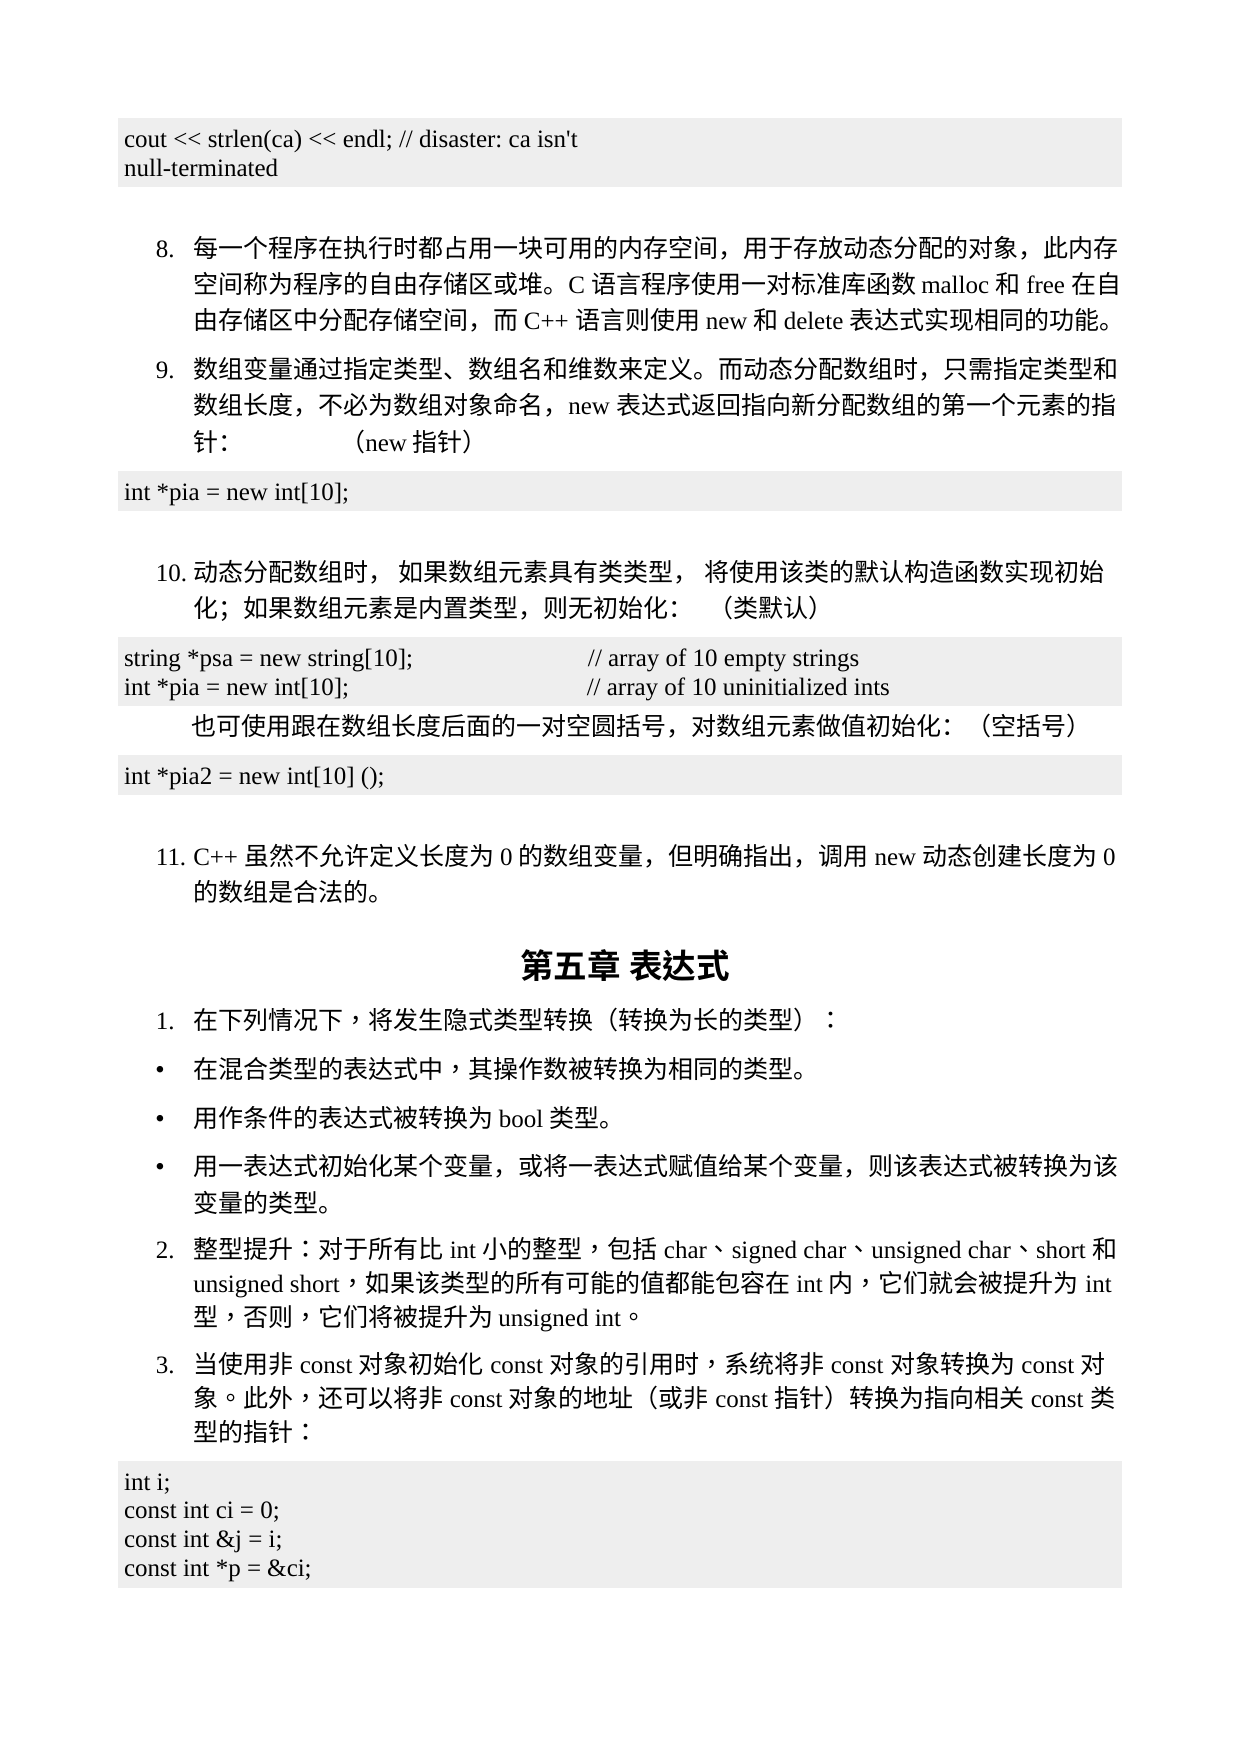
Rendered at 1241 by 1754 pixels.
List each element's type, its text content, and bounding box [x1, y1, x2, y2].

text 也可使用跟在数组长度后面的一对空圆括号，对数组元素做值初始化：（空括号） [118, 706, 1122, 742]
subtitle 第五章 表达式 [118, 942, 1122, 988]
list 整型提升：对于所有比 int 小的整型，包括 char、signed char、unsigned char、short 和 unsigned short，如果该类型的所有可能的值都能包容在 int 内，它们就会被提升为 int 型，否则，它们将被提升为unsigned int。 [156, 1232, 1122, 1334]
list 用作条件的表达式被转换为 bool 类型。 [156, 1098, 1122, 1134]
list 动态分配数组时， 如果数组元素具有类类型， 将使用该类的默认构造函数实现初始化；如果数组元素是内置类型，则无初始化： （类默认） [156, 552, 1122, 625]
list C++ 虽然不允许定义长度为 0 的数组变量，但明确指出，调用 new 动态创建长度为 0 的数组是合法的。 [156, 836, 1122, 909]
list 每一个程序在执行时都占用一块可用的内存空间，用于存放动态分配的对象，此内存空间称为程序的自由存储区或堆。C 语言程序使用一对标准库函数malloc 和 free 在自由存储区中分配存储空间，而 C++ 语言则使用 new 和delete 表达式实现相同的功能。 [156, 228, 1122, 337]
table_header cout << strlen(ca) << endl; // disaster: ca isn't null-terminated [118, 118, 1122, 187]
table_header int i; const int ci = 0; const int &j = i; const int *p = &ci; [118, 1461, 1122, 1588]
list 在下列情况下，将发生隐式类型转换（转换为长的类型）： [156, 1001, 1122, 1037]
table_header string *psa = new string[10]; // array of 10 empty strings int *pia = new int[10]; // array of 10 uninitialized ints [118, 637, 1122, 706]
list 用一表达式初始化某个变量，或将一表达式赋值给某个变量，则该表达式被转换为该变量的类型。 [156, 1147, 1122, 1219]
list 在混合类型的表达式中，其操作数被转换为相同的类型。 [156, 1049, 1122, 1086]
table_header int *pia2 = new int[10] (); [118, 755, 1122, 795]
list 数组变量通过指定类型、数组名和维数来定义。而动态分配数组时，只需指定类型和数组长度，不必为数组对象命名，new 表达式返回指向新分配数组的第一个元素的指针： （new指针） [156, 349, 1122, 458]
list 当使用非 const 对象初始化 const 对象的引用时，系统将非 const 对象转换为 const 对象。此外，还可以将非 const 对象的地址（或非 const 指针）转换为指向相关 const 类型的指针： [156, 1346, 1122, 1449]
table_header int *pia = new int[10]; [118, 471, 1122, 511]
